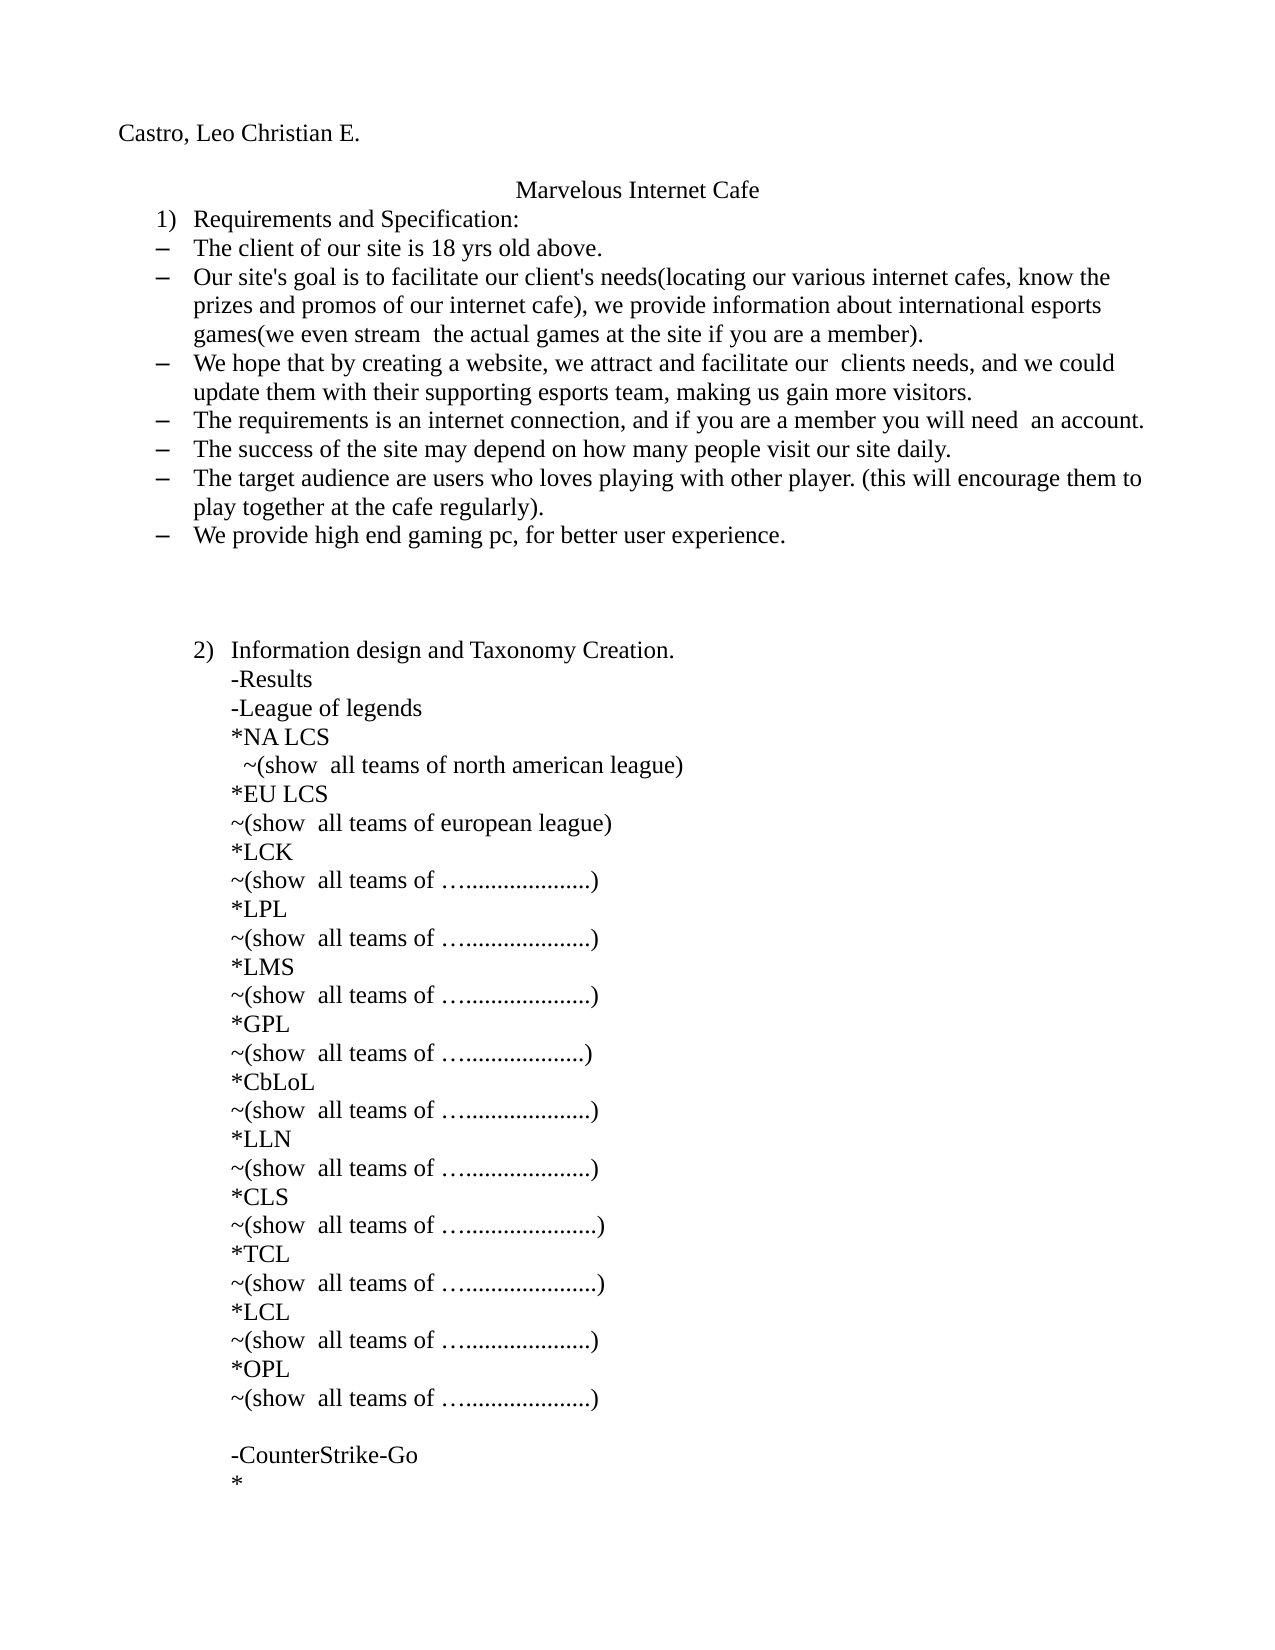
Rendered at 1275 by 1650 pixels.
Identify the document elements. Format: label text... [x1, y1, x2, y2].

list The client of our site is 18 yrs old above. [156, 233, 1157, 262]
list *LCL [193, 1297, 1157, 1326]
list ~(show all teams of …....................) [193, 1153, 1157, 1182]
list *OPL [193, 1354, 1157, 1383]
list Information design and Taxonomy Creation. [193, 636, 1157, 664]
text Marvelous Internet Cafe [118, 176, 1157, 204]
list *LCK [193, 837, 1157, 866]
list *EU LCS [193, 779, 1157, 808]
list The requirements is an internet connection, and if you are a member you will need an account. [156, 406, 1157, 434]
list *CLS [193, 1182, 1157, 1211]
list ~(show all teams of north american league) [193, 751, 1157, 779]
list ~(show all teams of …....................) [193, 981, 1157, 1009]
list Our site's goal is to facilitate our client's needs(locating our various internet cafes, know the prizes and promos of our internet cafe), we provide information about international esports games(we even stream the actual games at the site if you are a member). [156, 262, 1157, 348]
list ~(show all teams of european league) [193, 808, 1157, 837]
list *CbLoL [193, 1067, 1157, 1096]
list *LMS [193, 952, 1157, 981]
list *LPL [193, 894, 1157, 923]
list ~(show all teams of …....................) [193, 866, 1157, 894]
list ~(show all teams of …...................) [193, 1038, 1157, 1067]
list -League of legends [193, 693, 1157, 722]
list *TCL [193, 1239, 1157, 1268]
list ~(show all teams of …....................) [193, 1096, 1157, 1124]
list ~(show all teams of …....................) [193, 923, 1157, 952]
list -Results [193, 664, 1157, 693]
list *GPL [193, 1009, 1157, 1038]
list Requirements and Specification: [156, 204, 1157, 233]
list ~(show all teams of …....................) [193, 1383, 1157, 1412]
list The success of the site may depend on how many people visit our site daily. [156, 434, 1157, 463]
list *LLN [193, 1124, 1157, 1153]
list ~(show all teams of …....................) [193, 1326, 1157, 1354]
list We hope that by creating a website, we attract and facilitate our clients needs, and we could update them with their supporting esports team, making us gain more visitors. [156, 348, 1157, 406]
list -CounterStrike-Go [193, 1441, 1157, 1469]
list ~(show all teams of ….....................) [193, 1268, 1157, 1297]
list ~(show all teams of ….....................) [193, 1211, 1157, 1239]
list The target audience are users who loves playing with other player. (this will encourage them to play together at the cafe regularly). [156, 463, 1157, 521]
list * [193, 1469, 1157, 1498]
list *NA LCS [193, 722, 1157, 751]
text Castro, Leo Christian E. [118, 118, 1157, 147]
list We provide high end gaming pc, for better user experience. [156, 521, 1157, 549]
